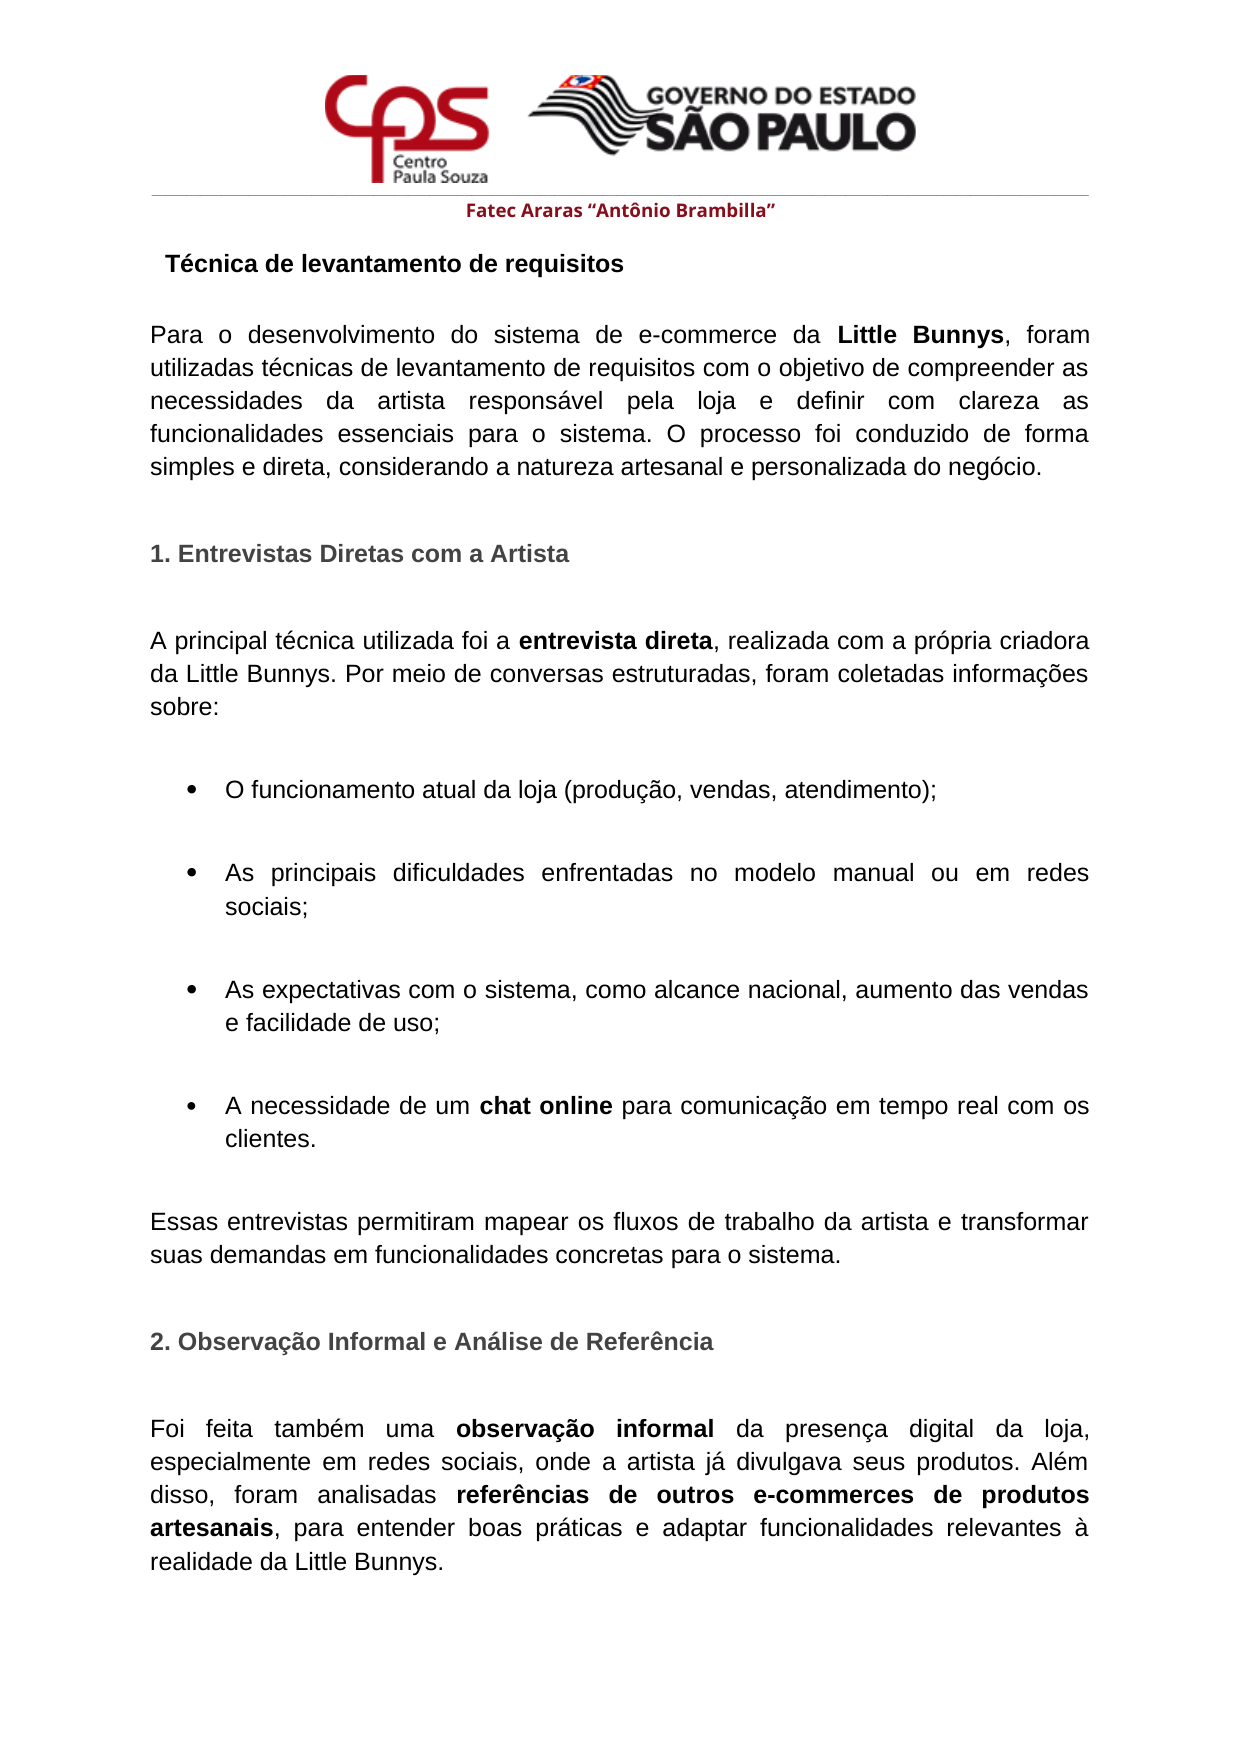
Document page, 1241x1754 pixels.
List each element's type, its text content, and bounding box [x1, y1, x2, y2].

list As expectativas com o sistema, como alcance nacional, aumento das vendas e facilidade de uso; [187, 974, 1091, 1036]
text A principal técnica utilizada foi a entrevista direta, realizada com a própria criadora da Little Bunnys. Por meio de conversas estruturadas, foram coletadas informações sobre: [150, 626, 1091, 721]
list O funcionamento atual da loja (produção, vendas, atendimento); [187, 775, 1091, 804]
subtitle 1. Entrevistas Diretas com a Artista [150, 539, 1091, 568]
text Para o desenvolvimento do sistema de e-commerce da Little Bunnys, foram utilizadas técnicas de levantamento de requisitos com o objetivo de compreender as necessidades da artista responsável pela loja e definir com clareza as funcionalidades essenciais para o sistema. O processo foi conduzido de forma simples e direta, considerando a natureza artesanal e personalizada do negócio. [150, 319, 1091, 480]
text Essas entrevistas permitiram mapear os fluxos de trabalho da artista e transformar suas demandas em funcionalidades concretas para o sistema. [150, 1207, 1091, 1268]
list A necessidade de um chat online para comunicação em tempo real com os clientes. [187, 1091, 1091, 1152]
list As principais dificuldades enfrentadas no modelo manual ou em redes sociais; [187, 858, 1091, 920]
text Foi feita também uma observação informal da presença digital da loja, especialmente em redes sociais, onde a artista já divulgava seus produtos. Além disso, foram analisadas referências de outros e-commerces de produtos artesanais, para entender boas práticas e adaptar funcionalidades relevantes à realidade da Little Bunnys. [150, 1414, 1091, 1575]
subtitle 2. Observação Informal e Análise de Referência [150, 1327, 1091, 1356]
subtitle Técnica de levantamento de requisitos [165, 249, 1091, 278]
